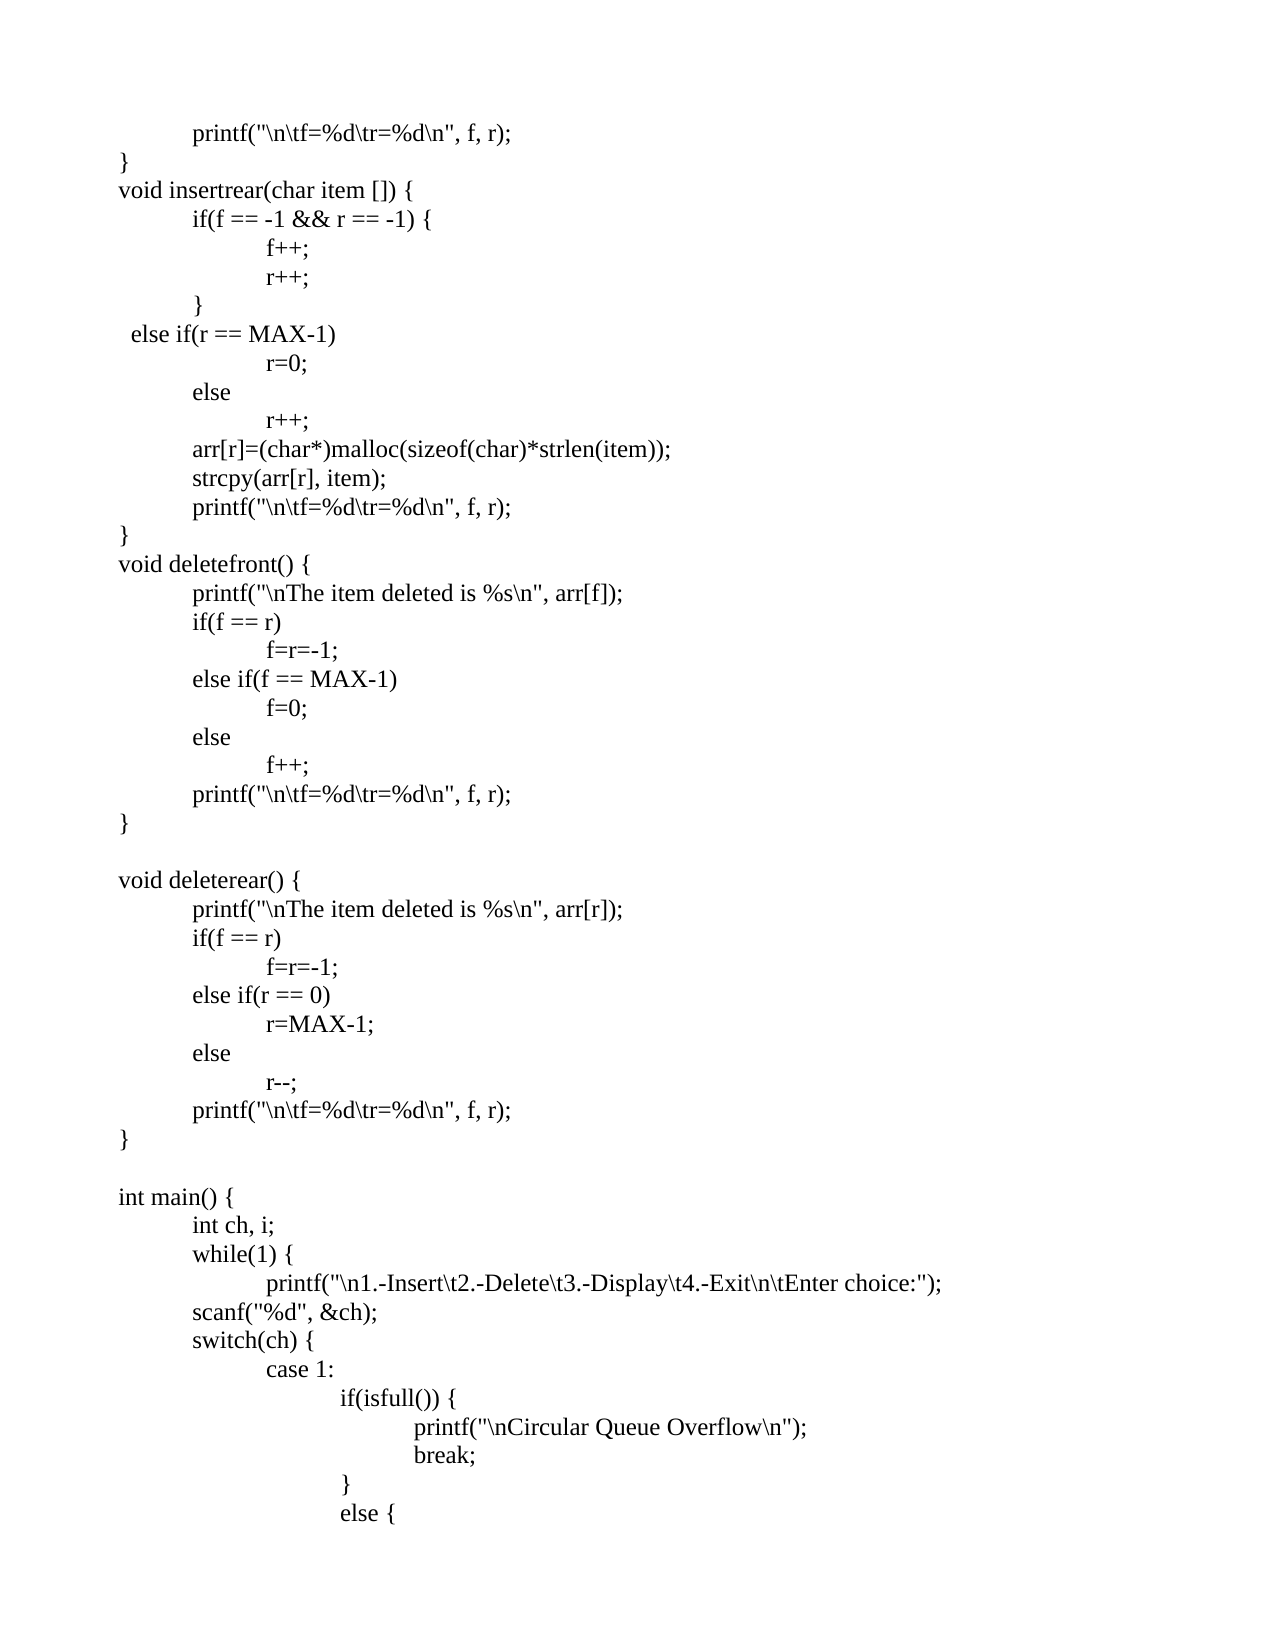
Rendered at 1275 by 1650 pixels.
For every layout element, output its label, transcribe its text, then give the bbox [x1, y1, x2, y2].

text strcpy(arr[r], item); [118, 463, 1157, 492]
text if(f == r) [118, 923, 1157, 952]
text r=MAX-1; [118, 1009, 1157, 1038]
text printf("\n1.-Insert\t2.-Delete\t3.-Display\t4.-Exit\n\tEnter choice:"); [118, 1268, 1157, 1297]
text } [118, 808, 1157, 837]
text r--; [118, 1067, 1157, 1096]
text printf("\nThe item deleted is %s\n", arr[f]); [118, 578, 1157, 607]
text f=0; [118, 693, 1157, 722]
text f=r=-1; [118, 952, 1157, 981]
text } [118, 147, 1157, 176]
text else if(f == MAX-1) [118, 664, 1157, 693]
text } [118, 1469, 1157, 1498]
text else [118, 377, 1157, 406]
text break; [118, 1441, 1157, 1469]
text r++; [118, 406, 1157, 434]
text } [118, 1124, 1157, 1153]
text else if(r == MAX-1) [118, 319, 1157, 348]
text f=r=-1; [118, 636, 1157, 664]
text else [118, 1038, 1157, 1067]
text else [118, 722, 1157, 751]
text printf("\n\tf=%d\tr=%d\n", f, r); [118, 779, 1157, 808]
text int main() { [118, 1182, 1157, 1211]
text printf("\nThe item deleted is %s\n", arr[r]); [118, 894, 1157, 923]
text if(isfull()) { [118, 1383, 1157, 1412]
text printf("\nCircular Queue Overflow\n"); [118, 1412, 1157, 1441]
text void deletefront() { [118, 549, 1157, 578]
text switch(ch) { [118, 1326, 1157, 1354]
text scanf("%d", &ch); [118, 1297, 1157, 1326]
text r=0; [118, 348, 1157, 377]
text printf("\n\tf=%d\tr=%d\n", f, r); [118, 1096, 1157, 1124]
text int ch, i; [118, 1211, 1157, 1239]
text } [118, 521, 1157, 549]
text case 1: [118, 1354, 1157, 1383]
text if(f == -1 && r == -1) { [118, 204, 1157, 233]
text printf("\n\tf=%d\tr=%d\n", f, r); [118, 118, 1157, 147]
text r++; [118, 262, 1157, 291]
text printf("\n\tf=%d\tr=%d\n", f, r); [118, 492, 1157, 521]
text else { [118, 1498, 1157, 1527]
text f++; [118, 233, 1157, 262]
text while(1) { [118, 1239, 1157, 1268]
text void deleterear() { [118, 866, 1157, 894]
text if(f == r) [118, 607, 1157, 636]
text void insertrear(char item []) { [118, 176, 1157, 204]
text } [118, 291, 1157, 319]
text arr[r]=(char*)malloc(sizeof(char)*strlen(item)); [118, 434, 1157, 463]
text f++; [118, 751, 1157, 779]
text else if(r == 0) [118, 981, 1157, 1009]
